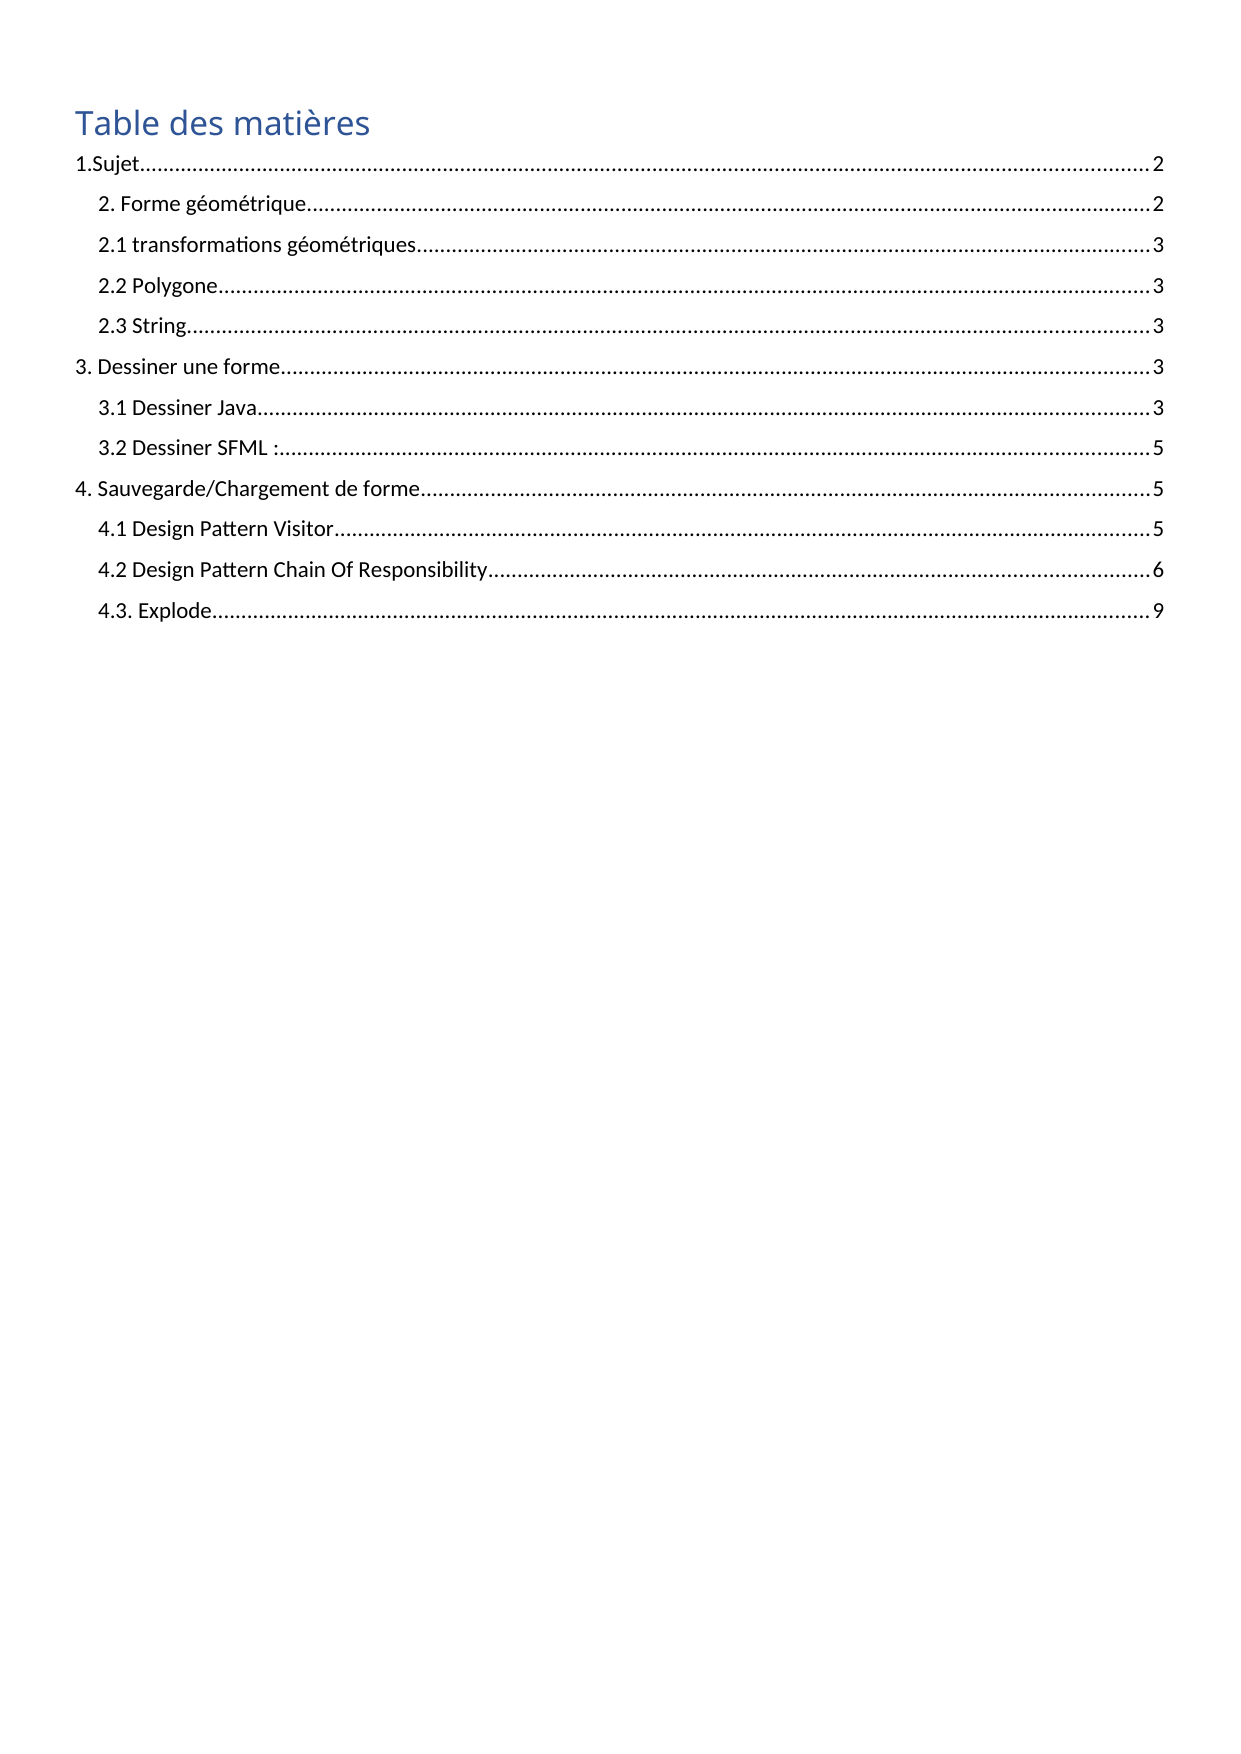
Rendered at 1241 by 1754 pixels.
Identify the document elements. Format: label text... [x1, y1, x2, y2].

text 3.2 Dessiner SFML : 5 [98, 433, 1165, 461]
text 2.2 Polygone 3 [98, 271, 1165, 299]
text 2. Forme géométrique 2 [98, 189, 1165, 218]
text 4.3. Explode 9 [98, 596, 1165, 624]
subtitle Table des matières [75, 100, 1165, 145]
text 1.Sujet 2 [75, 149, 1165, 177]
text 3. Dessiner une forme 3 [75, 352, 1165, 380]
text 2.1 transformations géométriques 3 [98, 230, 1165, 258]
text 2.3 String 3 [98, 311, 1165, 339]
text 4. Sauvegarde/Chargement de forme 5 [75, 474, 1165, 502]
text 4.2 Design Pattern Chain Of Responsibility 6 [98, 555, 1165, 583]
text 4.1 Design Pattern Visitor 5 [98, 514, 1165, 543]
text 3.1 Dessiner Java 3 [98, 393, 1165, 421]
